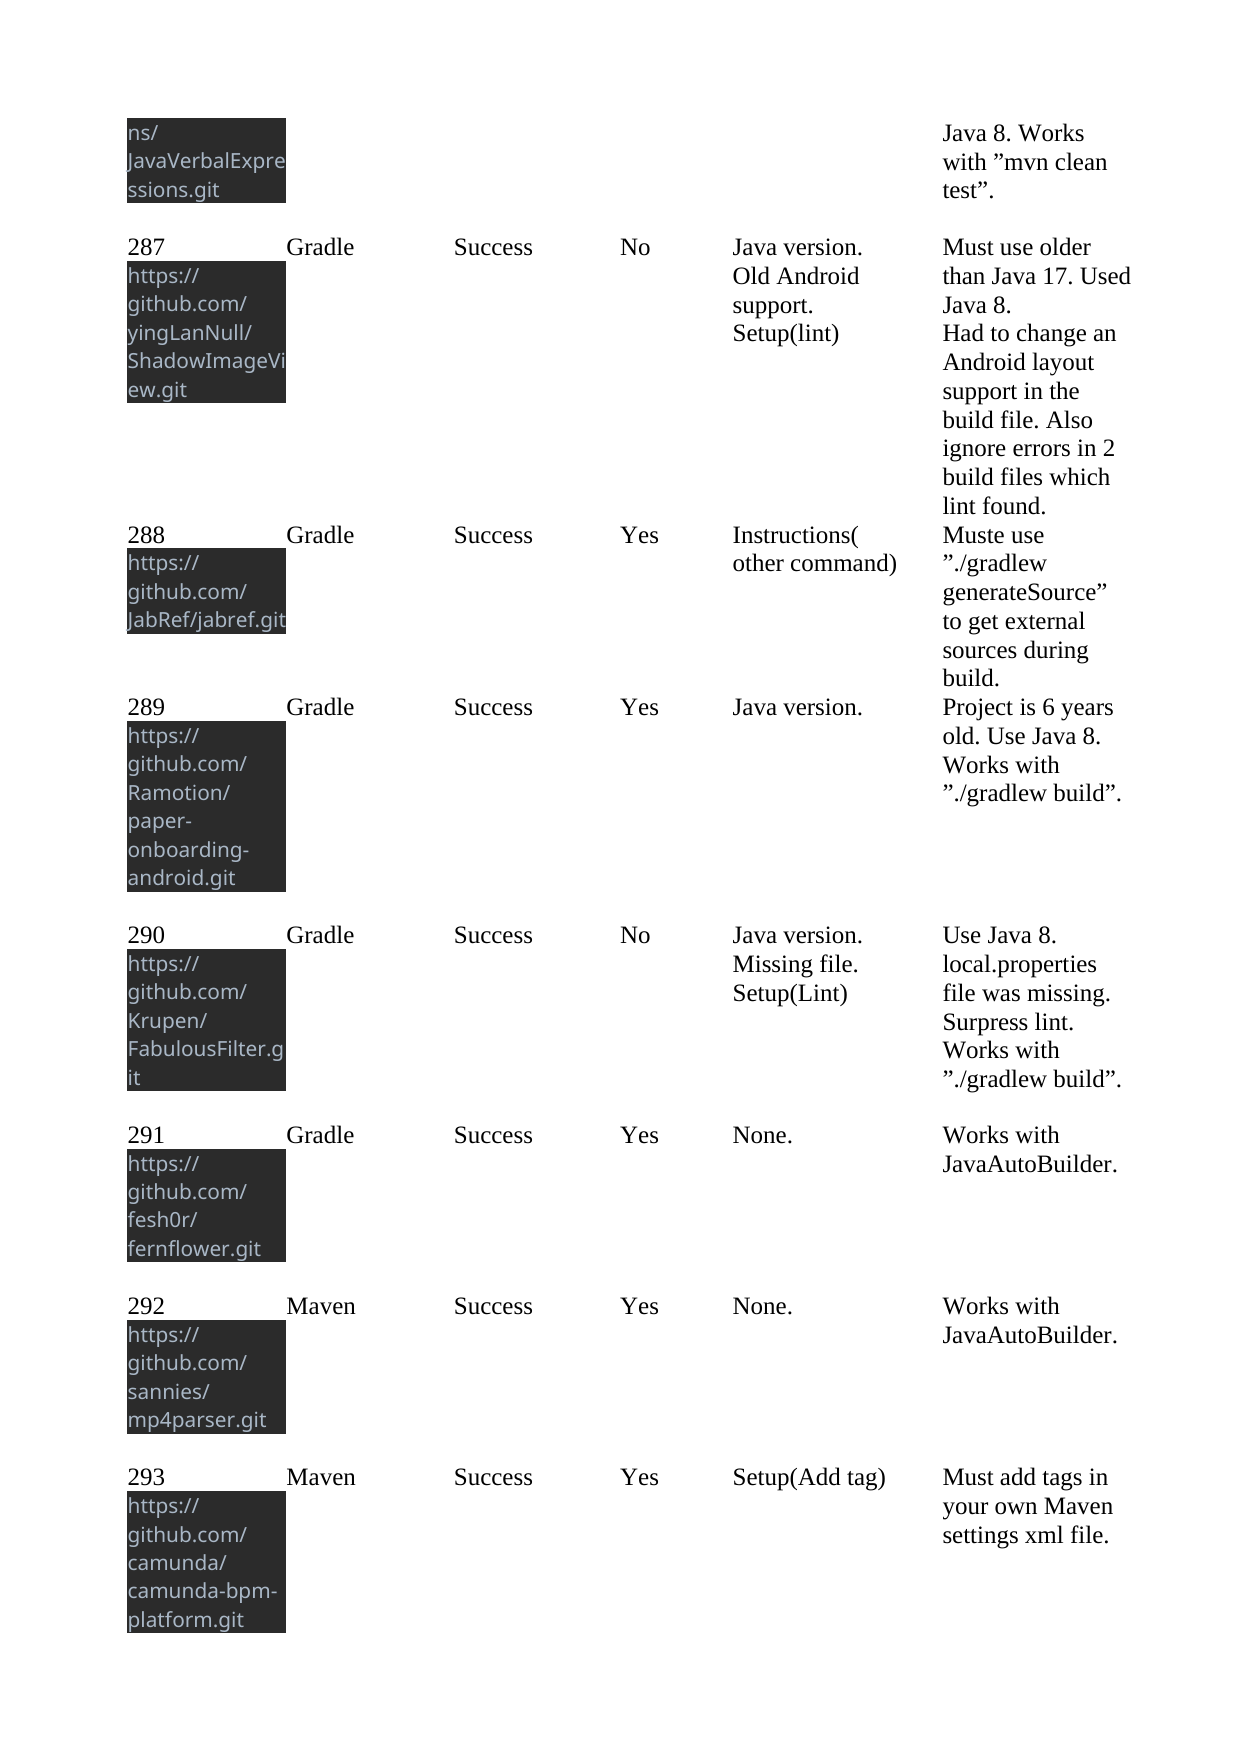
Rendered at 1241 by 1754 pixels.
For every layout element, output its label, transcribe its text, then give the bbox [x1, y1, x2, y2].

table_cell Success [454, 920, 620, 1120]
table_cell 290 https://github.com/Krupen/FabulousFilter.git [128, 920, 286, 949]
table_cell Yes [620, 1291, 732, 1462]
table_cell Success [454, 520, 620, 692]
table_cell Works with JavaAutoBuilder. [942, 1120, 1131, 1291]
table_cell Yes [620, 692, 732, 920]
table_cell Maven [286, 1463, 454, 1633]
table_cell Gradle [286, 1120, 454, 1291]
table_cell No [620, 232, 732, 520]
table_cell [733, 118, 942, 232]
table_cell Yes [620, 520, 732, 692]
table_cell 289 https://github.com/Ramotion/paper-onboarding-android.git [128, 892, 286, 920]
table_cell Java version. Missing file. Setup(Lint) [733, 920, 942, 1120]
table_cell Works with JavaAutoBuilder. [942, 1291, 1131, 1462]
table_cell Project is 6 years old. Use Java 8. Works with ”./gradlew build”. [942, 692, 1131, 920]
table_cell 291 https://github.com/fesh0r/fernflower.git [128, 1262, 286, 1291]
table_cell Gradle [286, 920, 454, 1120]
table_cell Use Java 8. local.properties file was missing. Surpress lint. Works with ”./gradlew build”. [942, 920, 1131, 1120]
table_cell Instructions( other command) [733, 520, 942, 692]
table_cell Yes [620, 1463, 732, 1633]
table_cell [454, 118, 620, 232]
table_cell [620, 118, 732, 232]
table_cell Gradle [286, 232, 454, 520]
table_cell Gradle [286, 692, 454, 920]
table_cell 288 https://github.com/JabRef/jabref.git [128, 634, 286, 692]
table_cell Java version. Old Android support. Setup(lint) [733, 232, 942, 520]
table_cell 286 https://github.com/VerbalExpressions/JavaVerbalExpressions.git [128, 203, 286, 232]
table_cell None. [733, 1291, 942, 1462]
table_cell Success [454, 692, 620, 920]
table_cell 293 https://github.com/camunda/camunda-bpm-platform.git [128, 1463, 286, 1491]
table_cell No [620, 920, 732, 1120]
table_cell Must use older than Java 17. Used Java 8. Had to change an Android layout support in the build file. Also ignore errors in 2 build files which lint found. [942, 232, 1131, 520]
table_cell 288 https://github.com/JabRef/jabref.git [128, 520, 286, 548]
table_cell Must add tags in your own Maven settings xml file. [942, 1463, 1131, 1633]
table_cell [286, 118, 454, 232]
table_cell Maven [286, 1291, 454, 1462]
table_cell None. [733, 1120, 942, 1291]
table_cell Setup(Add tag) [733, 1463, 942, 1633]
table_cell Yes [620, 1120, 732, 1291]
table_cell 287 https://github.com/yingLanNull/ShadowImageView.git [128, 403, 286, 520]
table_cell 289 https://github.com/Ramotion/paper-onboarding-android.git [128, 692, 286, 721]
table_cell 292 https://github.com/sannies/mp4parser.git [128, 1434, 286, 1462]
table_cell Gradle [286, 520, 454, 692]
table_cell Java 8. Works with ”mvn clean test”. [942, 118, 1131, 232]
table_cell 290 https://github.com/Krupen/FabulousFilter.git [128, 1091, 286, 1120]
table_cell Success [454, 1120, 620, 1291]
table_cell 287 https://github.com/yingLanNull/ShadowImageView.git [128, 232, 286, 261]
table_cell Success [454, 1463, 620, 1633]
table_cell Java version. [733, 692, 942, 920]
table_cell Success [454, 1291, 620, 1462]
table_cell 291 https://github.com/fesh0r/fernflower.git [128, 1120, 286, 1149]
table_cell 292 https://github.com/sannies/mp4parser.git [128, 1291, 286, 1320]
table_cell Success [454, 232, 620, 520]
table_cell Muste use ”./gradlew generateSource” to get external sources during build. [942, 520, 1131, 692]
